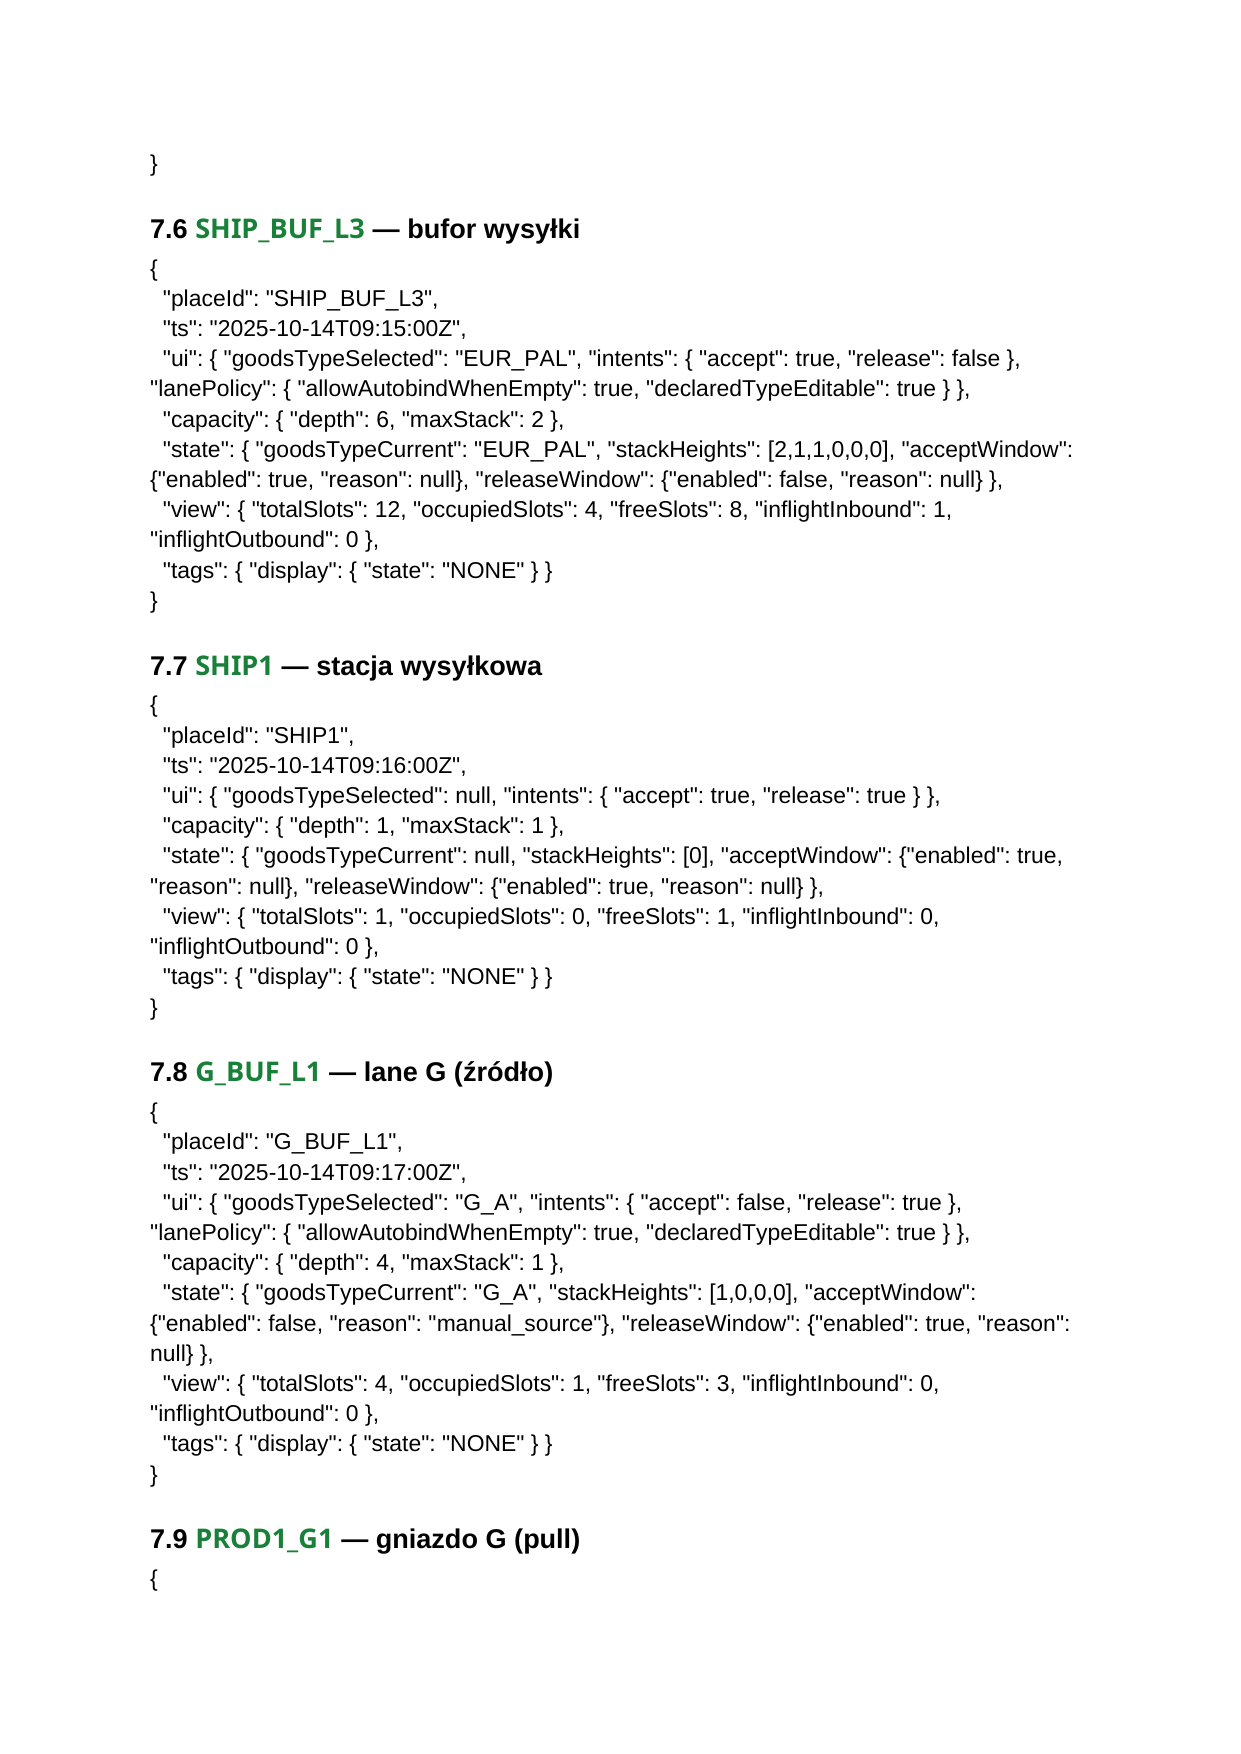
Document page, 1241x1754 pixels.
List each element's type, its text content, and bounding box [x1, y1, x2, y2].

text { [150, 1098, 1090, 1124]
text "capacity": { "depth": 4, "maxStack": 1 }, [150, 1249, 1090, 1276]
text "state": { "goodsTypeCurrent": "EUR_PAL", "stackHeights": [2,1,1,0,0,0], "acceptWindow": {"enabled": true, "reason": null}, "releaseWindow": {"enabled": false, "reason": null} }, [150, 436, 1090, 492]
text "state": { "goodsTypeCurrent": "G_A", "stackHeights": [1,0,0,0], "acceptWindow": {"enabled": false, "reason": "manual_source"}, "releaseWindow": {"enabled": true, "reason": null} }, [150, 1279, 1090, 1366]
text { [150, 254, 1090, 281]
text "placeId": "SHIP_BUF_L3", [150, 285, 1090, 311]
text "ui": { "goodsTypeSelected": "G_A", "intents": { "accept": false, "release": true }, "lanePolicy": { "allowAutobindWhenEmpty": true, "declaredTypeEditable": true } }, [150, 1189, 1090, 1245]
subtitle 7.7 SHIP1 — stacja wysyłkowa [150, 646, 1090, 683]
subtitle 7.9 PROD1_G1 — gniazdo G (pull) [150, 1520, 1090, 1557]
text "ui": { "goodsTypeSelected": null, "intents": { "accept": true, "release": true } }, [150, 782, 1090, 808]
text } [150, 1461, 1090, 1487]
text "ts": "2025-10-14T09:16:00Z", [150, 752, 1090, 778]
text "capacity": { "depth": 6, "maxStack": 2 }, [150, 406, 1090, 432]
text "capacity": { "depth": 1, "maxStack": 1 }, [150, 812, 1090, 839]
text "ui": { "goodsTypeSelected": "EUR_PAL", "intents": { "accept": true, "release": false }, "lanePolicy": { "allowAutobindWhenEmpty": true, "declaredTypeEditable": true } }, [150, 345, 1090, 402]
text "ts": "2025-10-14T09:17:00Z", [150, 1158, 1090, 1185]
text "view": { "totalSlots": 4, "occupiedSlots": 1, "freeSlots": 3, "inflightInbound": 0, "inflightOutbound": 0 }, [150, 1370, 1090, 1427]
subtitle 7.6 SHIP_BUF_L3 — bufor wysyłki [150, 209, 1090, 246]
text } [150, 587, 1090, 613]
text "ts": "2025-10-14T09:15:00Z", [150, 315, 1090, 341]
text "view": { "totalSlots": 1, "occupiedSlots": 0, "freeSlots": 1, "inflightInbound": 0, "inflightOutbound": 0 }, [150, 903, 1090, 959]
text "view": { "totalSlots": 12, "occupiedSlots": 4, "freeSlots": 8, "inflightInbound": 1, "inflightOutbound": 0 }, [150, 496, 1090, 553]
subtitle 7.8 G_BUF_L1 — lane G (źródło) [150, 1053, 1090, 1090]
text { [150, 1565, 1090, 1592]
text "state": { "goodsTypeCurrent": null, "stackHeights": [0], "acceptWindow": {"enabled": true, "reason": null}, "releaseWindow": {"enabled": true, "reason": null} }, [150, 842, 1090, 899]
text "tags": { "display": { "state": "NONE" } } [150, 1430, 1090, 1457]
text "tags": { "display": { "state": "NONE" } } [150, 557, 1090, 583]
text { [150, 691, 1090, 718]
text "placeId": "G_BUF_L1", [150, 1128, 1090, 1155]
text "placeId": "SHIP1", [150, 722, 1090, 748]
text "tags": { "display": { "state": "NONE" } } [150, 963, 1090, 990]
text } [150, 150, 1090, 176]
text } [150, 993, 1090, 1020]
